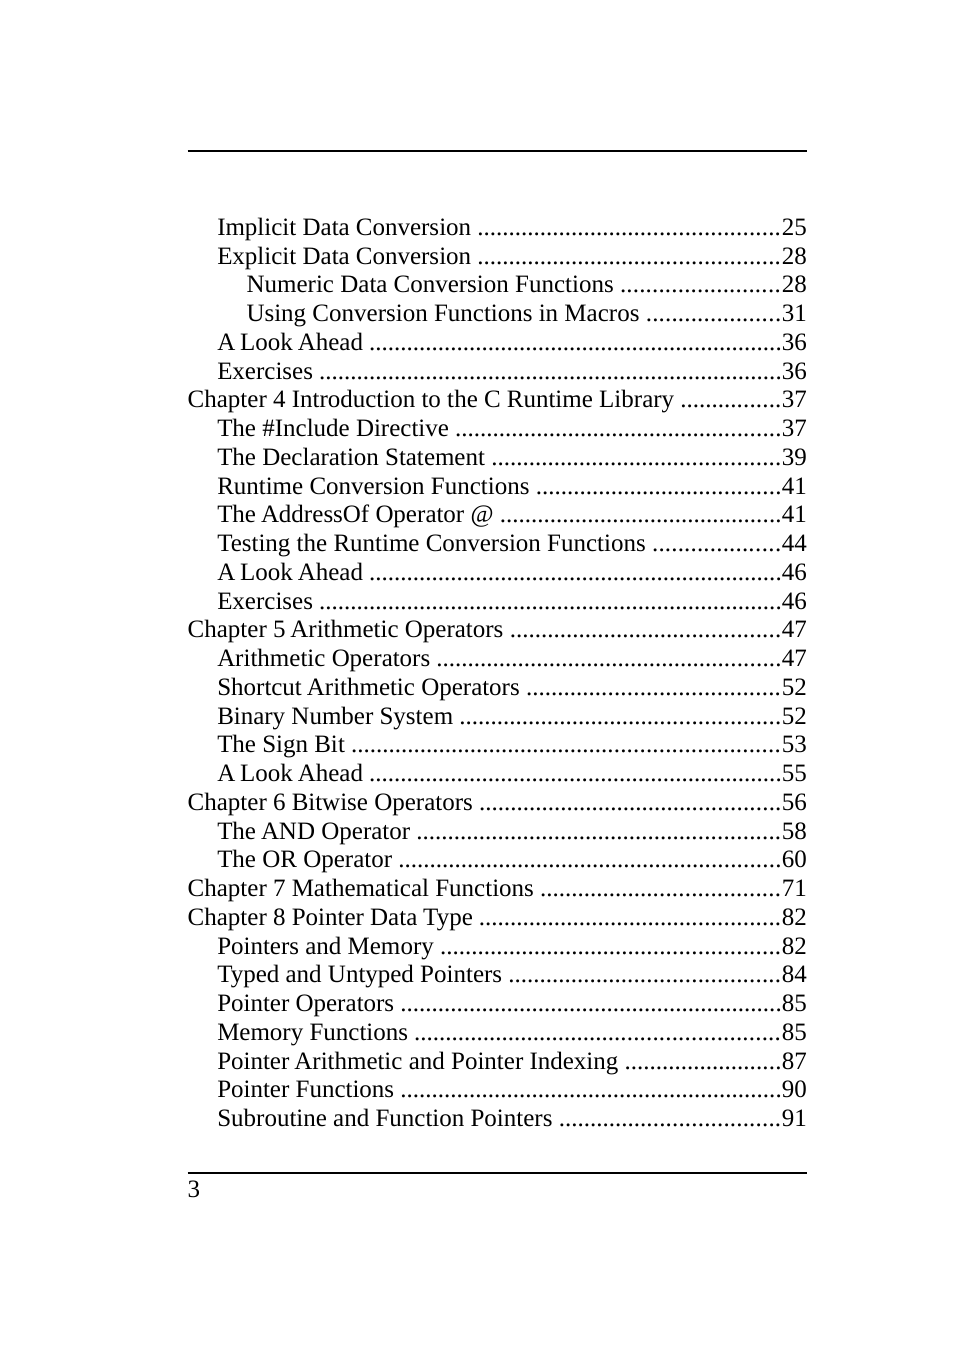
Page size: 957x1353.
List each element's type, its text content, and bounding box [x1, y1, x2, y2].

text Pointer Arithmetic and Pointer Indexing 87 [217, 1046, 807, 1074]
text A Look Ahead 36 [217, 327, 807, 356]
text A Look Ahead 46 [217, 557, 807, 586]
text Arithmetic Operators 47 [217, 643, 807, 672]
text Chapter 6 Bitwise Operators 56 [187, 787, 807, 816]
text The AddressOf Operator @ 41 [217, 499, 807, 528]
text Runtime Conversion Functions 41 [217, 471, 807, 499]
text The AND Operator 58 [217, 816, 807, 844]
text Exercises 36 [217, 356, 807, 384]
text Pointer Functions 90 [217, 1074, 807, 1103]
text A Look Ahead 55 [217, 758, 807, 787]
text Using Conversion Functions in Macros 31 [246, 298, 807, 327]
text Chapter 5 Arithmetic Operators 47 [187, 614, 807, 643]
text Numeric Data Conversion Functions 28 [246, 269, 807, 298]
text Testing the Runtime Conversion Functions 44 [217, 528, 807, 557]
text The OR Operator 60 [217, 844, 807, 873]
text Implicit Data Conversion 25 [217, 212, 807, 241]
text The Declaration Statement 39 [217, 442, 807, 471]
text Binary Number System 52 [217, 701, 807, 729]
text Chapter 8 Pointer Data Type 82 [187, 902, 807, 931]
text Memory Functions 85 [217, 1017, 807, 1046]
text The Sign Bit 53 [217, 729, 807, 758]
text The #Include Directive 37 [217, 413, 807, 442]
text Subroutine and Function Pointers 91 [217, 1103, 807, 1132]
text Exercises 46 [217, 586, 807, 614]
text Pointers and Memory 82 [217, 931, 807, 959]
text Pointer Operators 85 [217, 988, 807, 1017]
text Typed and Untyped Pointers 84 [217, 959, 807, 988]
text Explicit Data Conversion 28 [217, 241, 807, 269]
text Chapter 4 Introduction to the C Runtime Library 37 [187, 384, 807, 413]
text Shortcut Arithmetic Operators 52 [217, 672, 807, 701]
text Chapter 7 Mathematical Functions 71 [187, 873, 807, 902]
